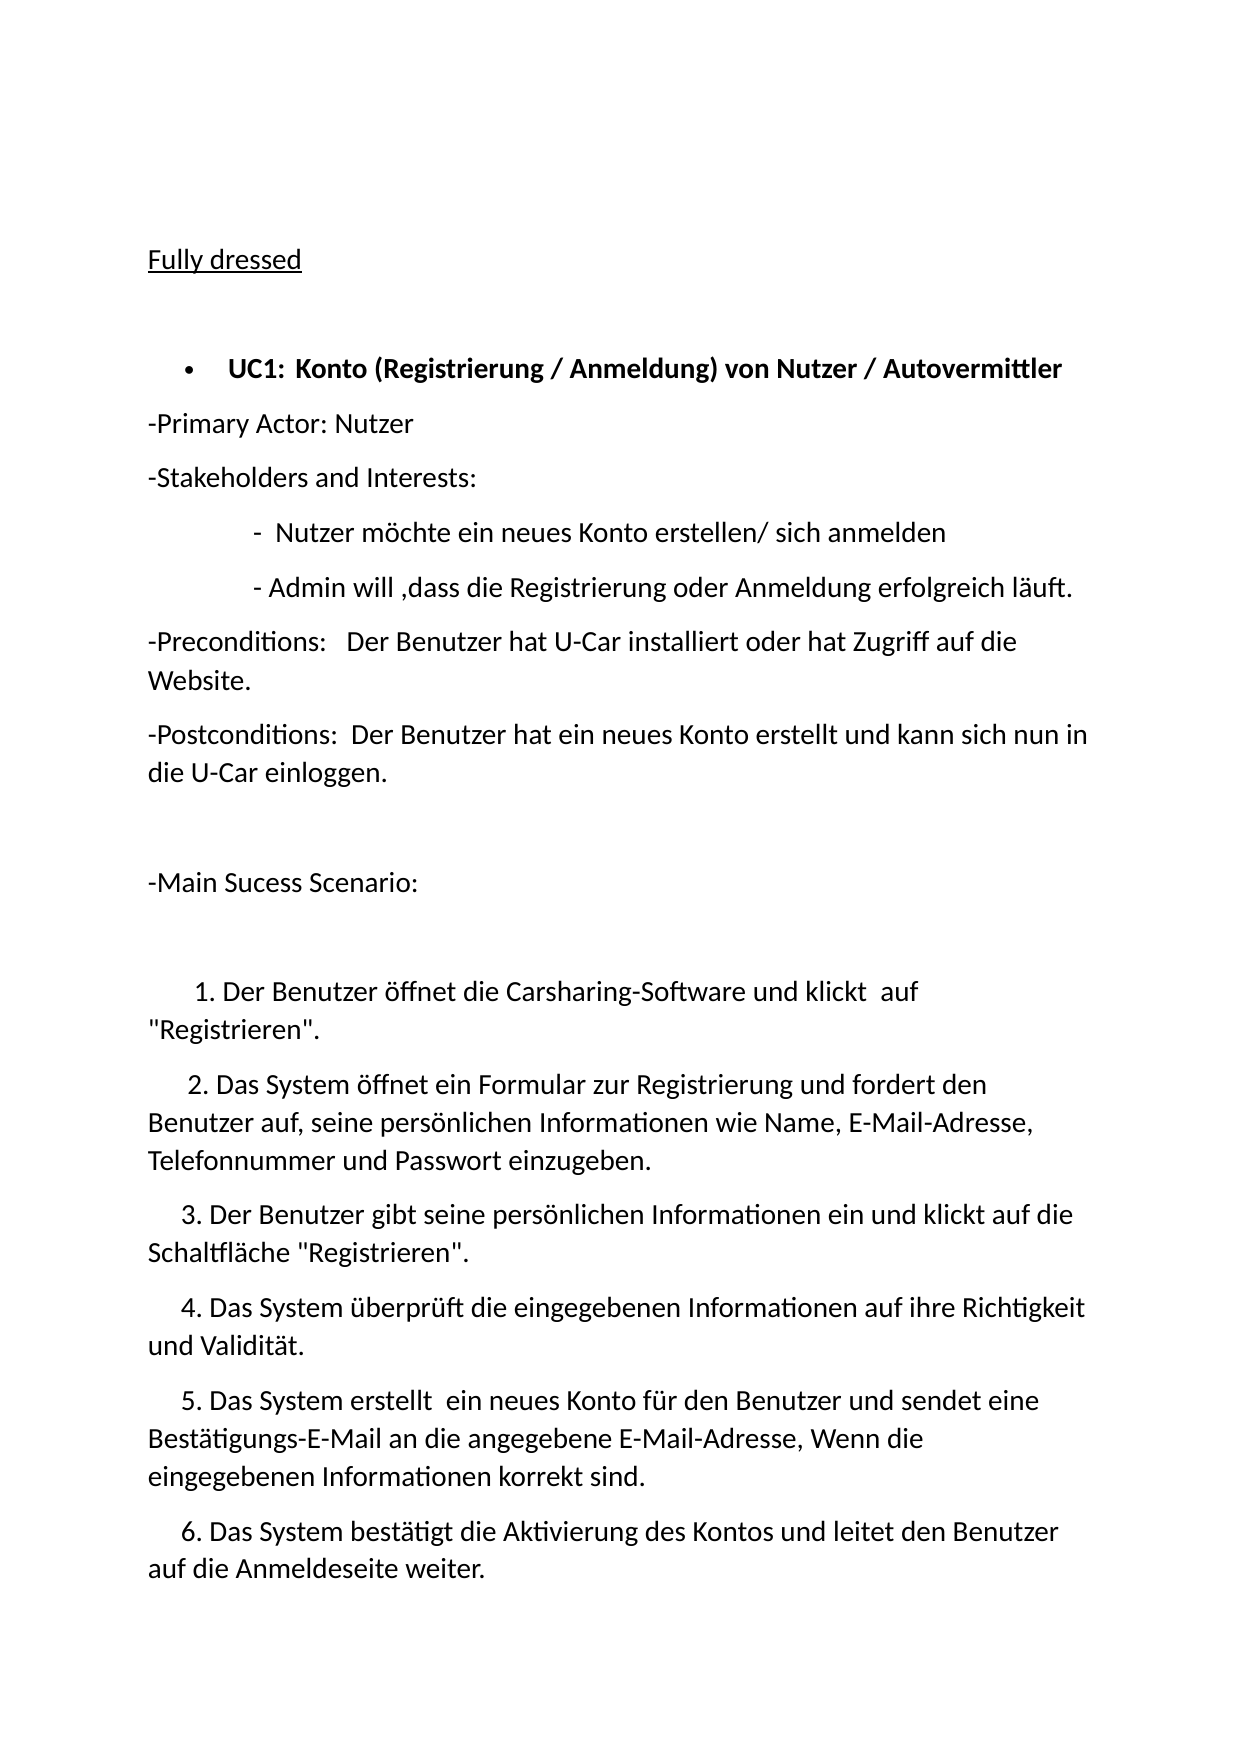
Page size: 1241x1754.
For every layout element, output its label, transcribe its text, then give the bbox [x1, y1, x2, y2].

text -Primary Actor: Nutzer [148, 405, 1093, 440]
text 5. Das System erstellt ein neues Konto für den Benutzer und sendet eine Bestätigungs-E-Mail an die angegebene E-Mail-Adresse, Wenn die eingegebenen Informationen korrekt sind. [148, 1382, 1093, 1493]
text - Admin will ,dass die Registrierung oder Anmeldung erfolgreich läuft. [148, 569, 1093, 604]
list UC1: Konto (Registrierung / Anmeldung) von Nutzer / Autovermittler [185, 350, 1093, 386]
text -Preconditions: Der Benutzer hat U-Car installiert oder hat Zugriff auf die Website. [148, 623, 1093, 697]
text 6. Das System bestätigt die Aktivierung des Kontos und leitet den Benutzer auf die Anmeldeseite weiter. [148, 1513, 1093, 1586]
text 4. Das System überprüft die eingegebenen Informationen auf ihre Richtigkeit und Validität. [148, 1289, 1093, 1363]
text 3. Der Benutzer gibt seine persönlichen Informationen ein und klickt auf die Schaltfläche "Registrieren". [148, 1196, 1093, 1270]
text -Postconditions: Der Benutzer hat ein neues Konto erstellt und kann sich nun in die U-Car einloggen. [148, 716, 1093, 790]
text - Nutzer möchte ein neues Konto erstellen/ sich anmelden [148, 514, 1093, 550]
text -Main Sucess Scenario: [148, 864, 1093, 899]
text 1. Der Benutzer öffnet die Carsharing-Software und klickt auf "Registrieren". [148, 973, 1093, 1047]
text -Stakeholders and Interests: [148, 459, 1093, 495]
text Fully dressed [148, 241, 1093, 276]
text 2. Das System öffnet ein Formular zur Registrierung und fordert den Benutzer auf, seine persönlichen Informationen wie Name, E-Mail-Adresse, Telefonnummer und Passwort einzugeben. [148, 1066, 1093, 1177]
